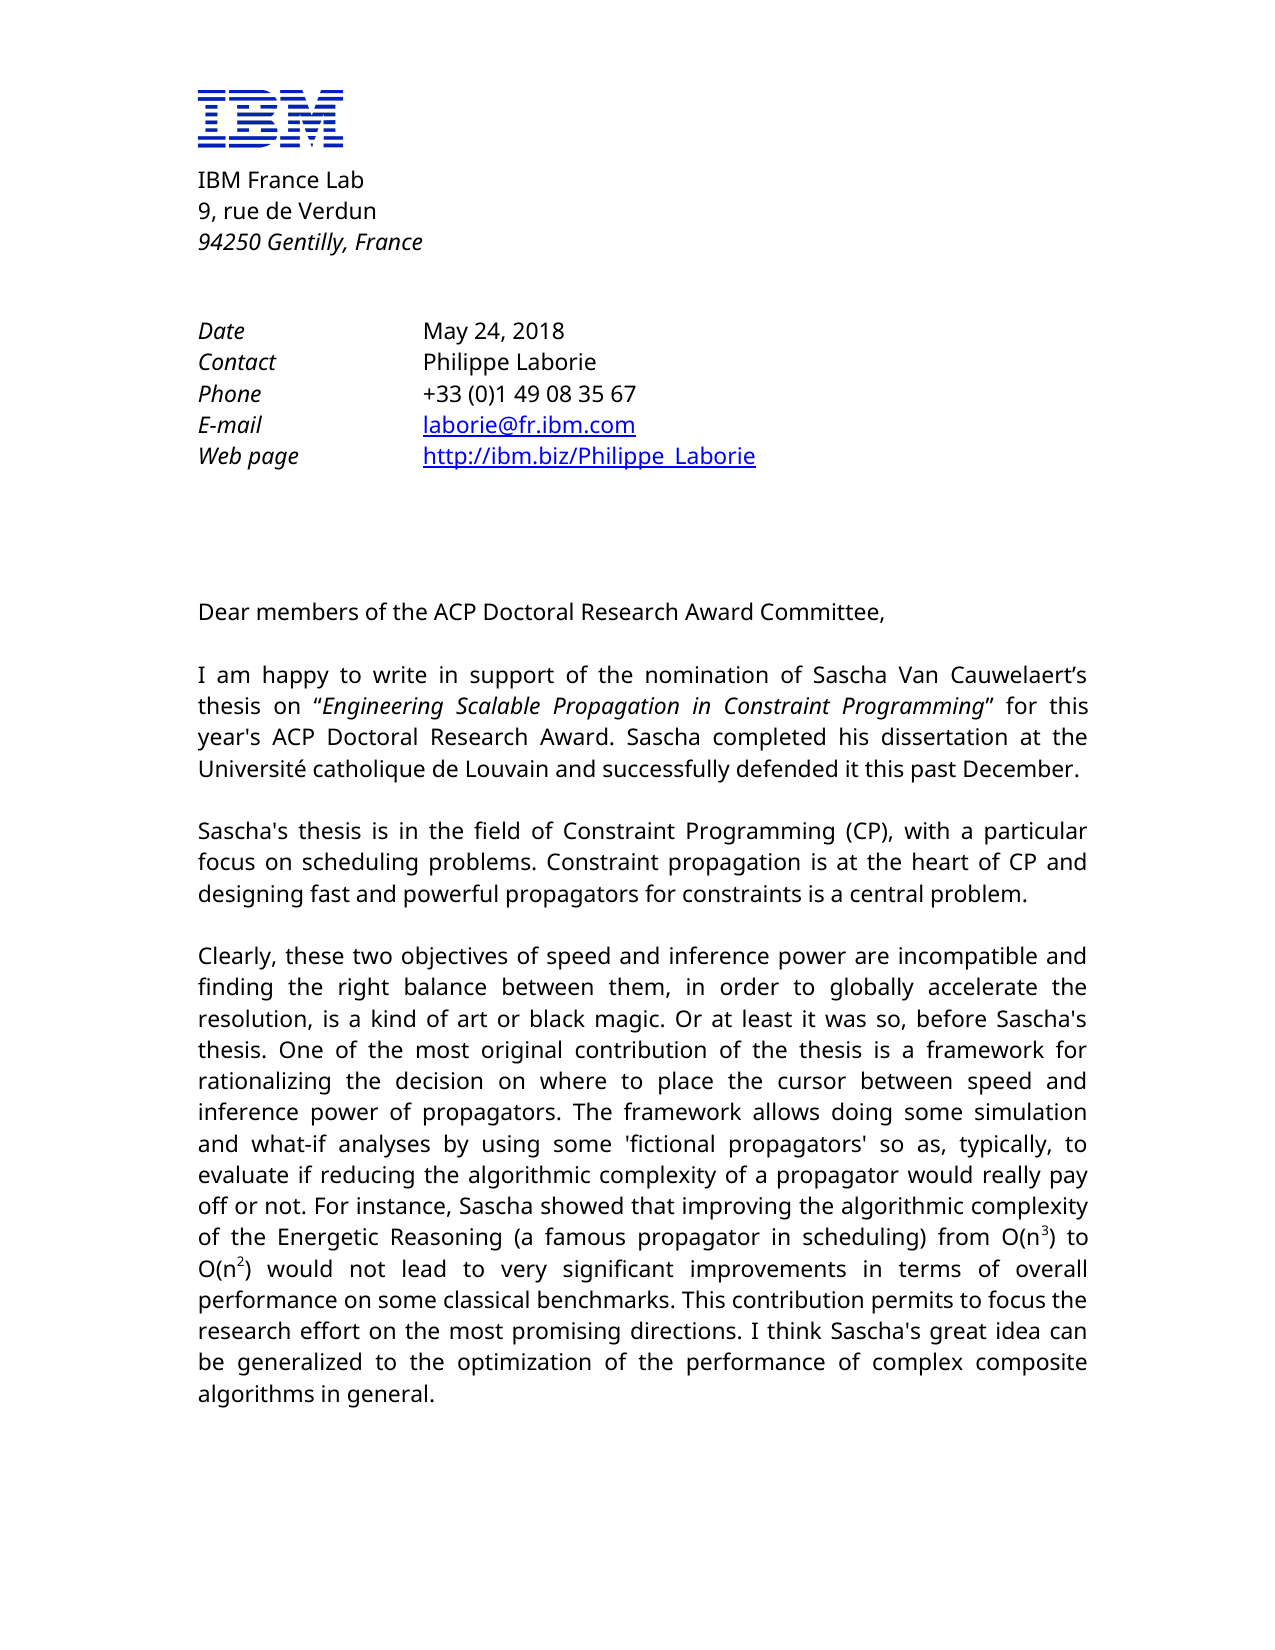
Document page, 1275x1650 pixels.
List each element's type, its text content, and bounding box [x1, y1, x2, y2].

text I am happy to write in support of the nomination of Sascha Van Cauwelaert’s thesis on “Engineering Scalable Propagation in Constraint Programming” for this year's ACP Doctoral Research Award. Sascha completed his dissertation at the Université catholique de Louvain and successfully defended it this past December. [198, 659, 1089, 784]
text Phone +33 (0)1 49 08 35 67 [198, 378, 1089, 409]
text E-mail laborie@fr.ibm.com [198, 409, 1089, 440]
text Web page http://ibm.biz/Philippe_Laborie [198, 440, 1089, 471]
text Contact Philippe Laborie [198, 346, 1089, 378]
text Dear members of the ACP Doctoral Research Award Committee, [198, 596, 1089, 628]
picture [197, 90, 345, 149]
text 94250 Gentilly, France [198, 226, 1089, 258]
text IBM France Lab [198, 164, 1089, 195]
text Sascha's thesis is in the field of Constraint Programming (CP), with a particular focus on scheduling problems. Constraint propagation is at the heart of CP and designing fast and powerful propagators for constraints is a central problem. [198, 815, 1089, 909]
text 9, rue de Verdun [198, 195, 1089, 226]
text Date May 24, 2018 [198, 315, 1089, 346]
text Clearly, these two objectives of speed and inference power are incompatible and finding the right balance between them, in order to globally accelerate the resolution, is a kind of art or black magic. Or at least it was so, before Sascha's thesis. One of the most original contribution of the thesis is a framework for rationalizing the decision on where to place the cursor between speed and inference power of propagators. The framework allows doing some simulation and what-if analyses by using some 'fictional propagators' so as, typically, to evaluate if reducing the algorithmic complexity of a propagator would really pay off or not. For instance, Sascha showed that improving the algorithmic complexity of the Energetic Reasoning (a famous propagator in scheduling) from O(n3) to O(n2) would not lead to very significant improvements in terms of overall performance on some classical benchmarks. This contribution permits to focus the research effort on the most promising directions. I think Sascha's great idea can be generalized to the optimization of the performance of complex composite algorithms in general. [198, 940, 1089, 1409]
